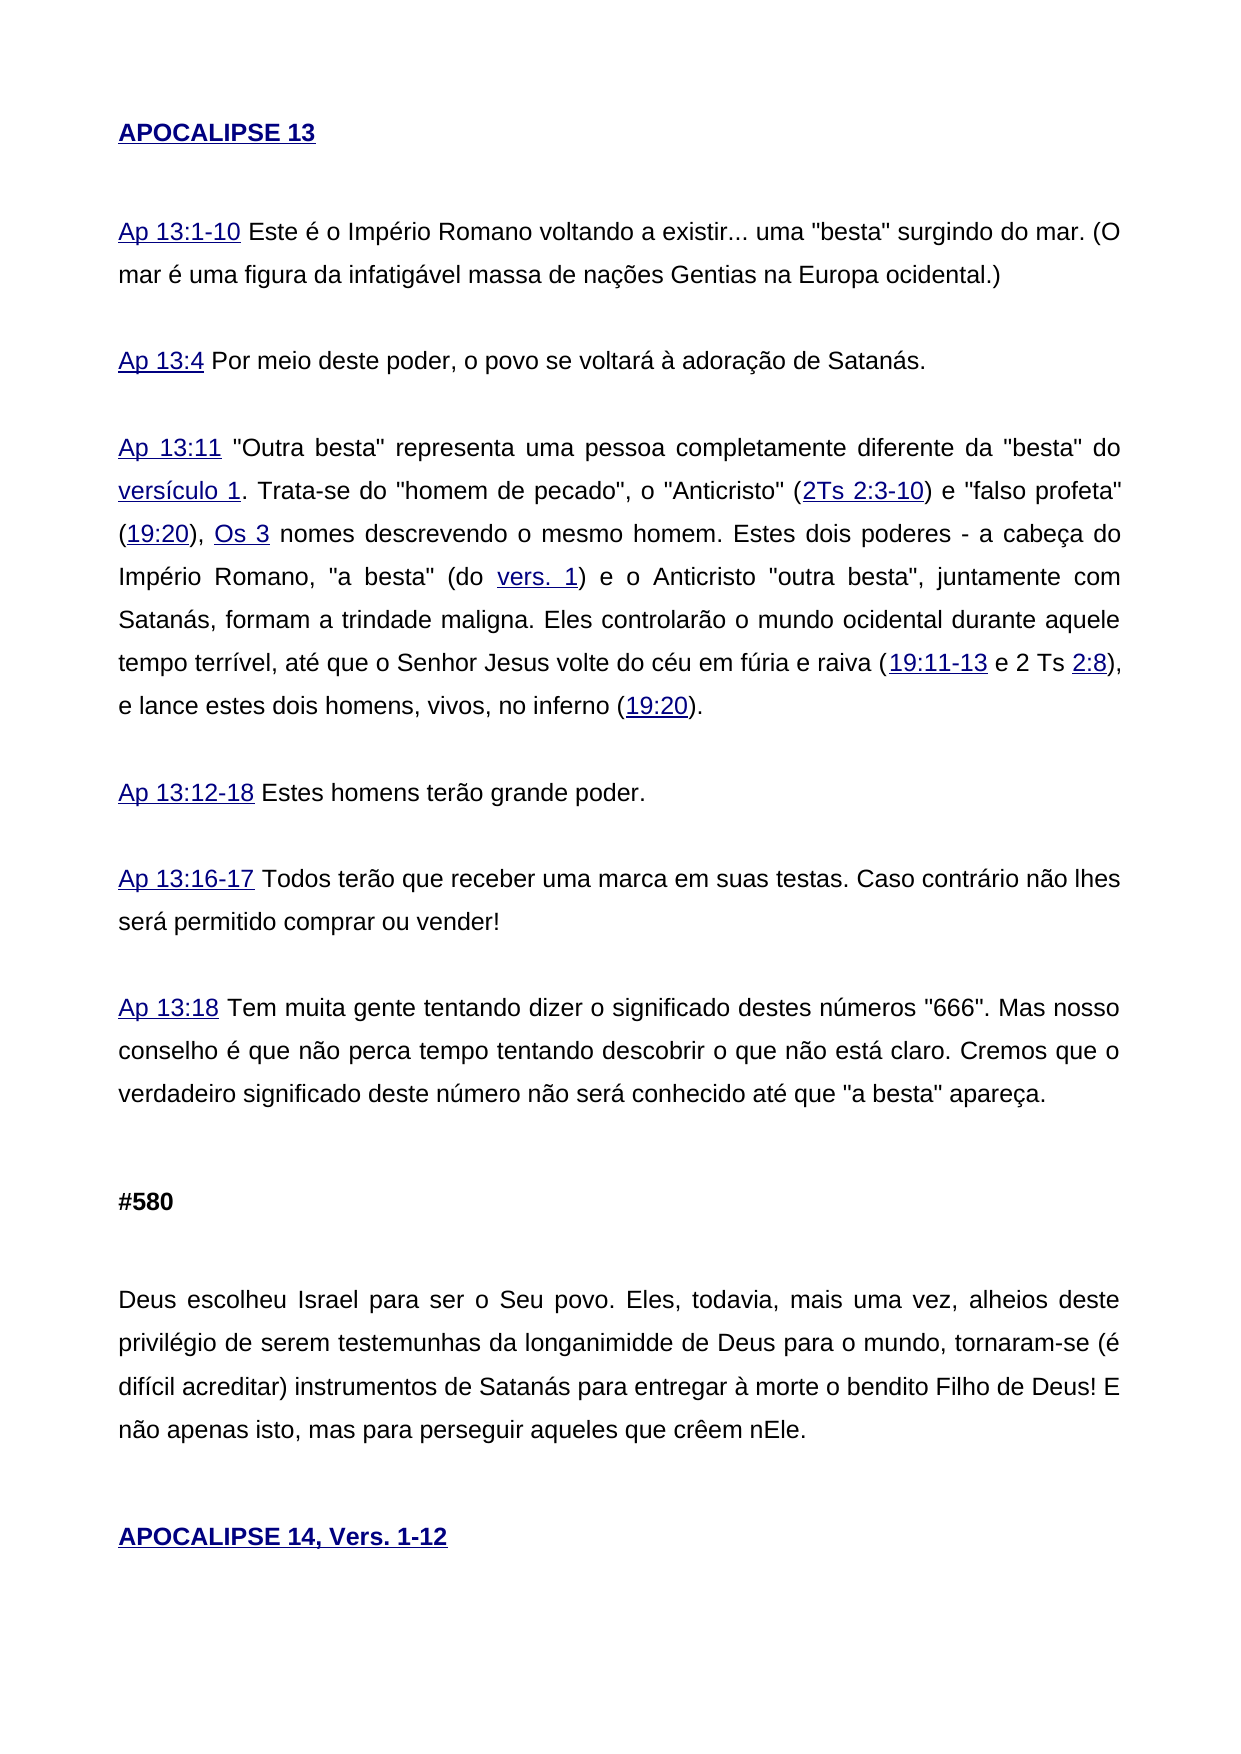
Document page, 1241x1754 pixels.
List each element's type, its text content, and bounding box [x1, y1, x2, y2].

text Ap 13:16-17 Todos terão que receber uma marca em suas testas. Caso contrário não lhes será permitido comprar ou vender! [118, 864, 1122, 936]
text Ap 13:11 "Outra besta" representa uma pessoa completamente diferente da "besta" do versículo 1. Trata-se do "homem de pecado", o "Anticristo" (2Ts 2:3-10) e "falso profeta" (19:20), Os 3 nomes descrevendo o mesmo homem. Estes dois poderes - a cabeça do Império Romano, "a besta" (do vers. 1) e o Anticristo "outra besta", juntamente com Satanás, formam a trindade maligna. Eles controlarão o mundo ocidental durante aquele tempo terrível, até que o Senhor Jesus volte do céu em fúria e raiva (19:11-13 e 2 Ts 2:8), e lance estes dois homens, vivos, no inferno (19:20). [118, 432, 1122, 720]
text Ap 13:1-10 Este é o Império Romano voltando a existir... uma "besta" surgindo do mar. (O mar é uma figura da infatigável massa de nações Gentias na Europa ocidental.) [118, 217, 1122, 289]
text Ap 13:12-18 Estes homens terão grande poder. [118, 777, 1122, 806]
text Deus escolheu Israel para ser o Seu povo. Eles, todavia, mais uma vez, alheios deste privilégio de serem testemunhas da longanimidde de Deus para o mundo, tornaram-se (é difícil acreditar) instrumentos de Satanás para entregar à morte o bendito Filho de Deus! E não apenas isto, mas para perseguir aqueles que crêem nEle. [118, 1285, 1122, 1443]
subtitle #580 [118, 1186, 1122, 1215]
subtitle APOCALIPSE 14, Vers. 1-12 [118, 1522, 1122, 1550]
text Ap 13:4 Por meio deste poder, o povo se voltará à adoração de Satanás. [118, 346, 1122, 375]
subtitle APOCALIPSE 13 [118, 118, 1122, 147]
text Ap 13:18 Tem muita gente tentando dizer o significado destes números "666". Mas nosso conselho é que não perca tempo tentando descobrir o que não está claro. Cremos que o verdadeiro significado deste número não será conhecido até que "a besta" apareça. [118, 993, 1122, 1108]
